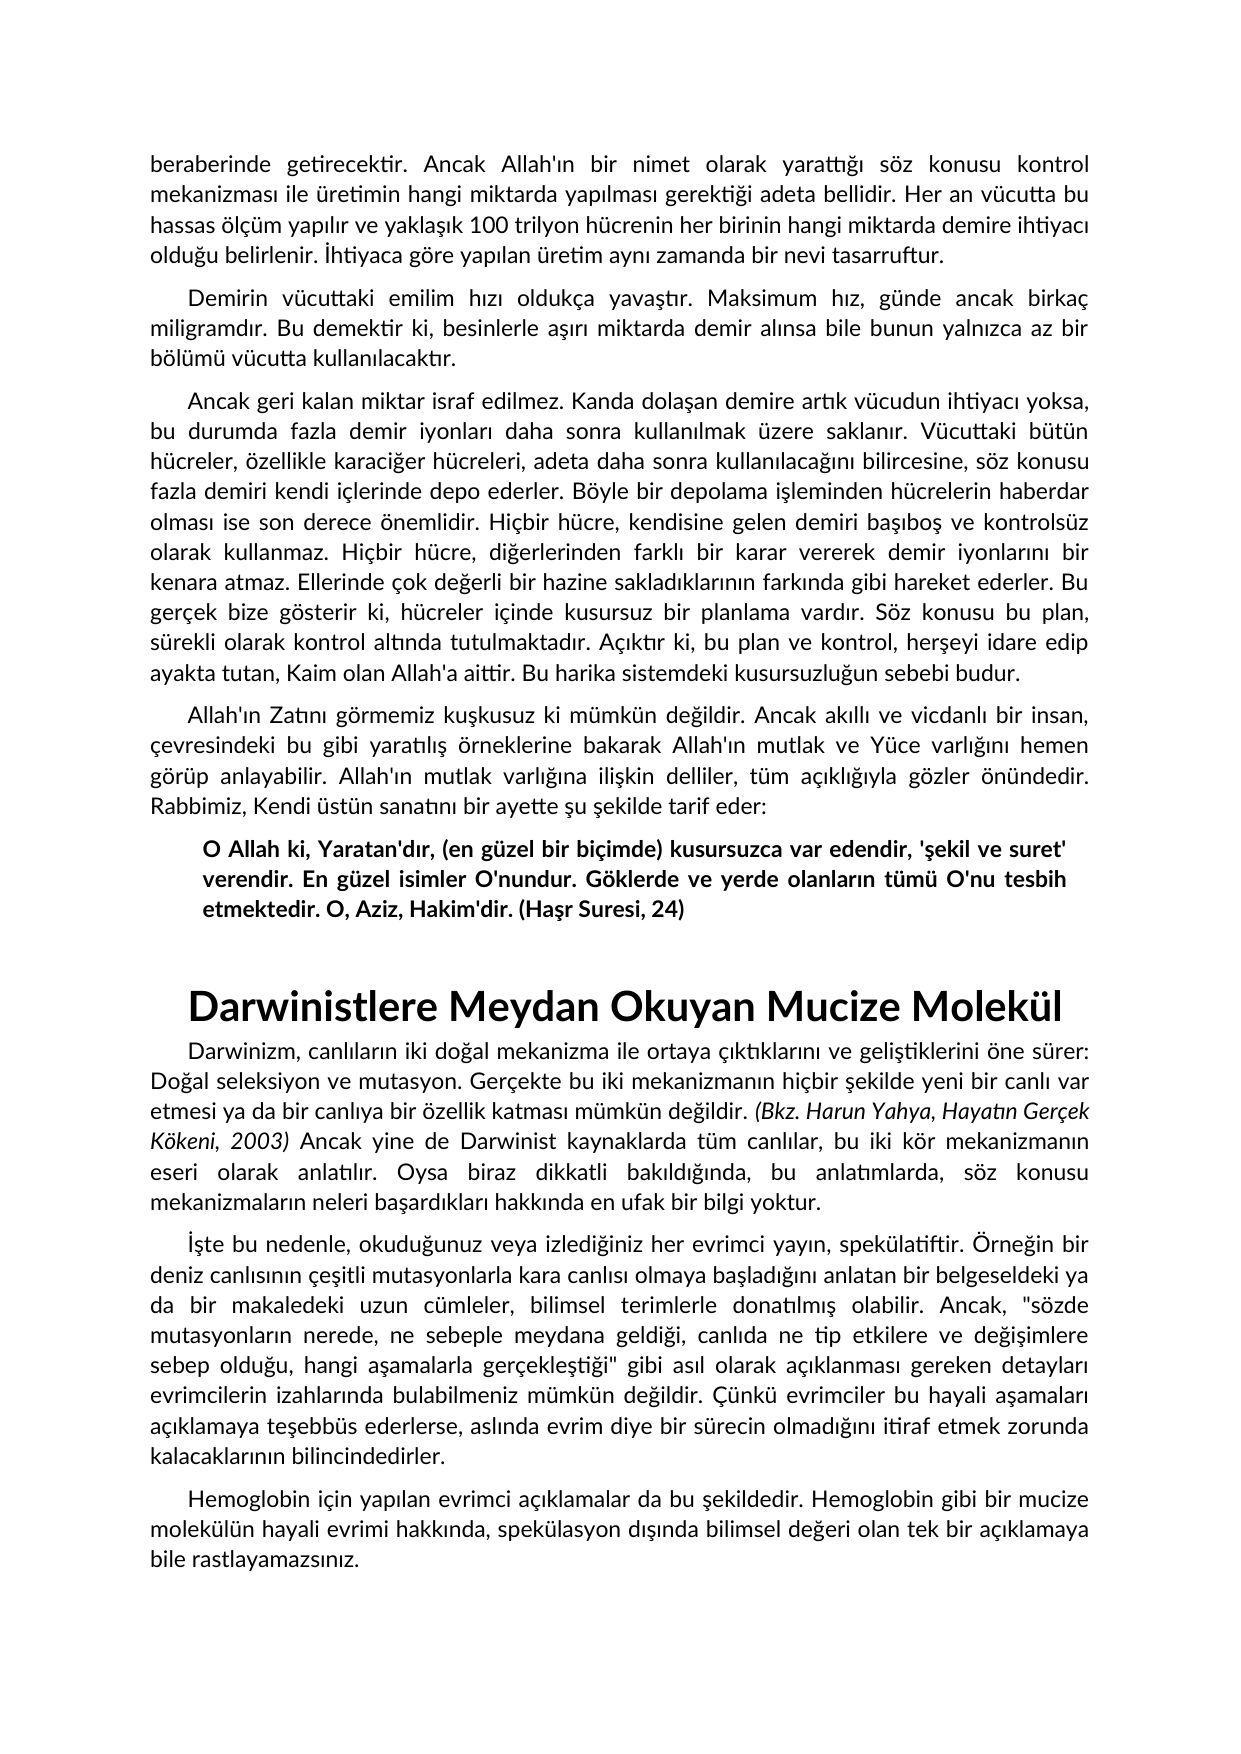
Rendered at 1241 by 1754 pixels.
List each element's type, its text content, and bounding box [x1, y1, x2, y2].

text beraberinde getirecektir. Ancak Allah'ın bir nimet olarak yarattığı söz konusu kontrol mekanizması ile üretimin hangi miktarda yapılması gerektiği adeta bellidir. Her an vücutta bu hassas ölçüm yapılır ve yaklaşık 100 trilyon hücrenin her birinin hangi miktarda demire ihtiyacı olduğu belirlenir. İhtiyaca göre yapılan üretim aynı zamanda bir nevi tasarruftur. [150, 150, 1090, 268]
text O Allah ki, Yaratan'dır, (en güzel bir biçimde) kusursuzca var edendir, 'şekil ve suret' verendir. En güzel isimler O'nundur. Göklerde ve yerde olanların tümü O'nu tesbih etmektedir. O, Aziz, Hakim'dir. (Haşr Suresi, 24) [202, 834, 1068, 922]
text İşte bu nedenle, okuduğunuz veya izlediğiniz her evrimci yayın, spekülatiftir. Örneğin bir deniz canlısının çeşitli mutasyonlarla kara canlısı olmaya başladığını anlatan bir belgeseldeki ya da bir makaledeki uzun cümleler, bilimsel terimlerle donatılmış olabilir. Ancak, "sözde mutasyonların nerede, ne sebeple meydana geldiği, canlıda ne tip etkilere ve değişimlere sebep olduğu, hangi aşamalarla gerçekleştiği" gibi asıl olarak açıklanması gereken detayları evrimcilerin izahlarında bulabilmeniz mümkün değildir. Çünkü evrimciler bu hayali aşamaları açıklamaya teşebbüs ederlerse, aslında evrim diye bir sürecin olmadığını itiraf etmek zorunda kalacaklarının bilincindedirler. [150, 1230, 1090, 1469]
text Darwinizm, canlıların iki doğal mekanizma ile ortaya çıktıklarını ve geliştiklerini öne sürer: Doğal seleksiyon ve mutasyon. Gerçekte bu iki mekanizmanın hiçbir şekilde yeni bir canlı var etmesi ya da bir canlıya bir özellik katması mümkün değildir. (Bkz. Harun Yahya, Hayatın Gerçek Kökeni, 2003) Ancak yine de Darwinist kaynaklarda tüm canlılar, bu iki kör mekanizmanın eseri olarak anlatılır. Oysa biraz dikkatli bakıldığında, bu anlatımlarda, söz konusu mekanizmaların neleri başardıkları hakkında en ufak bir bilgi yoktur. [150, 1036, 1090, 1215]
subtitle Darwinistlere Meydan Okuyan Mucize Molekül [187, 980, 1090, 1030]
text Demirin vücuttaki emilim hızı oldukça yavaştır. Maksimum hız, günde ancak birkaç miligramdır. Bu demektir ki, besinlerle aşırı miktarda demir alınsa bile bunun yalnızca az bir bölümü vücutta kullanılacaktır. [150, 283, 1090, 371]
text Allah'ın Zatını görmemiz kuşkusuz ki mümkün değildir. Ancak akıllı ve vicdanlı bir insan, çevresindeki bu gibi yaratılış örneklerine bakarak Allah'ın mutlak ve Yüce varlığını hemen görüp anlayabilir. Allah'ın mutlak varlığına ilişkin delliler, tüm açıklığıyla gözler önündedir. Rabbimiz, Kendi üstün sanatını bir ayette şu şekilde tarif eder: [150, 701, 1090, 819]
text Ancak geri kalan miktar israf edilmez. Kanda dolaşan demire artık vücudun ihtiyacı yoksa, bu durumda fazla demir iyonları daha sonra kullanılmak üzere saklanır. Vücuttaki bütün hücreler, özellikle karaciğer hücreleri, adeta daha sonra kullanılacağını bilircesine, söz konusu fazla demiri kendi içlerinde depo ederler. Böyle bir depolama işleminden hücrelerin haberdar olması ise son derece önemlidir. Hiçbir hücre, kendisine gelen demiri başıboş ve kontrolsüz olarak kullanmaz. Hiçbir hücre, diğerlerinden farklı bir karar vererek demir iyonlarını bir kenara atmaz. Ellerinde çok değerli bir hazine sakladıklarının farkında gibi hareket ederler. Bu gerçek bize gösterir ki, hücreler içinde kusursuz bir planlama vardır. Söz konusu bu plan, sürekli olarak kontrol altında tutulmaktadır. Açıktır ki, bu plan ve kontrol, herşeyi idare edip ayakta tutan, Kaim olan Allah'a aittir. Bu harika sistemdeki kusursuzluğun sebebi budur. [150, 386, 1090, 686]
text Hemoglobin için yapılan evrimci açıklamalar da bu şekildedir. Hemoglobin gibi bir mucize molekülün hayali evrimi hakkında, spekülasyon dışında bilimsel değeri olan tek bir açıklamaya bile rastlayamazsınız. [150, 1484, 1090, 1572]
